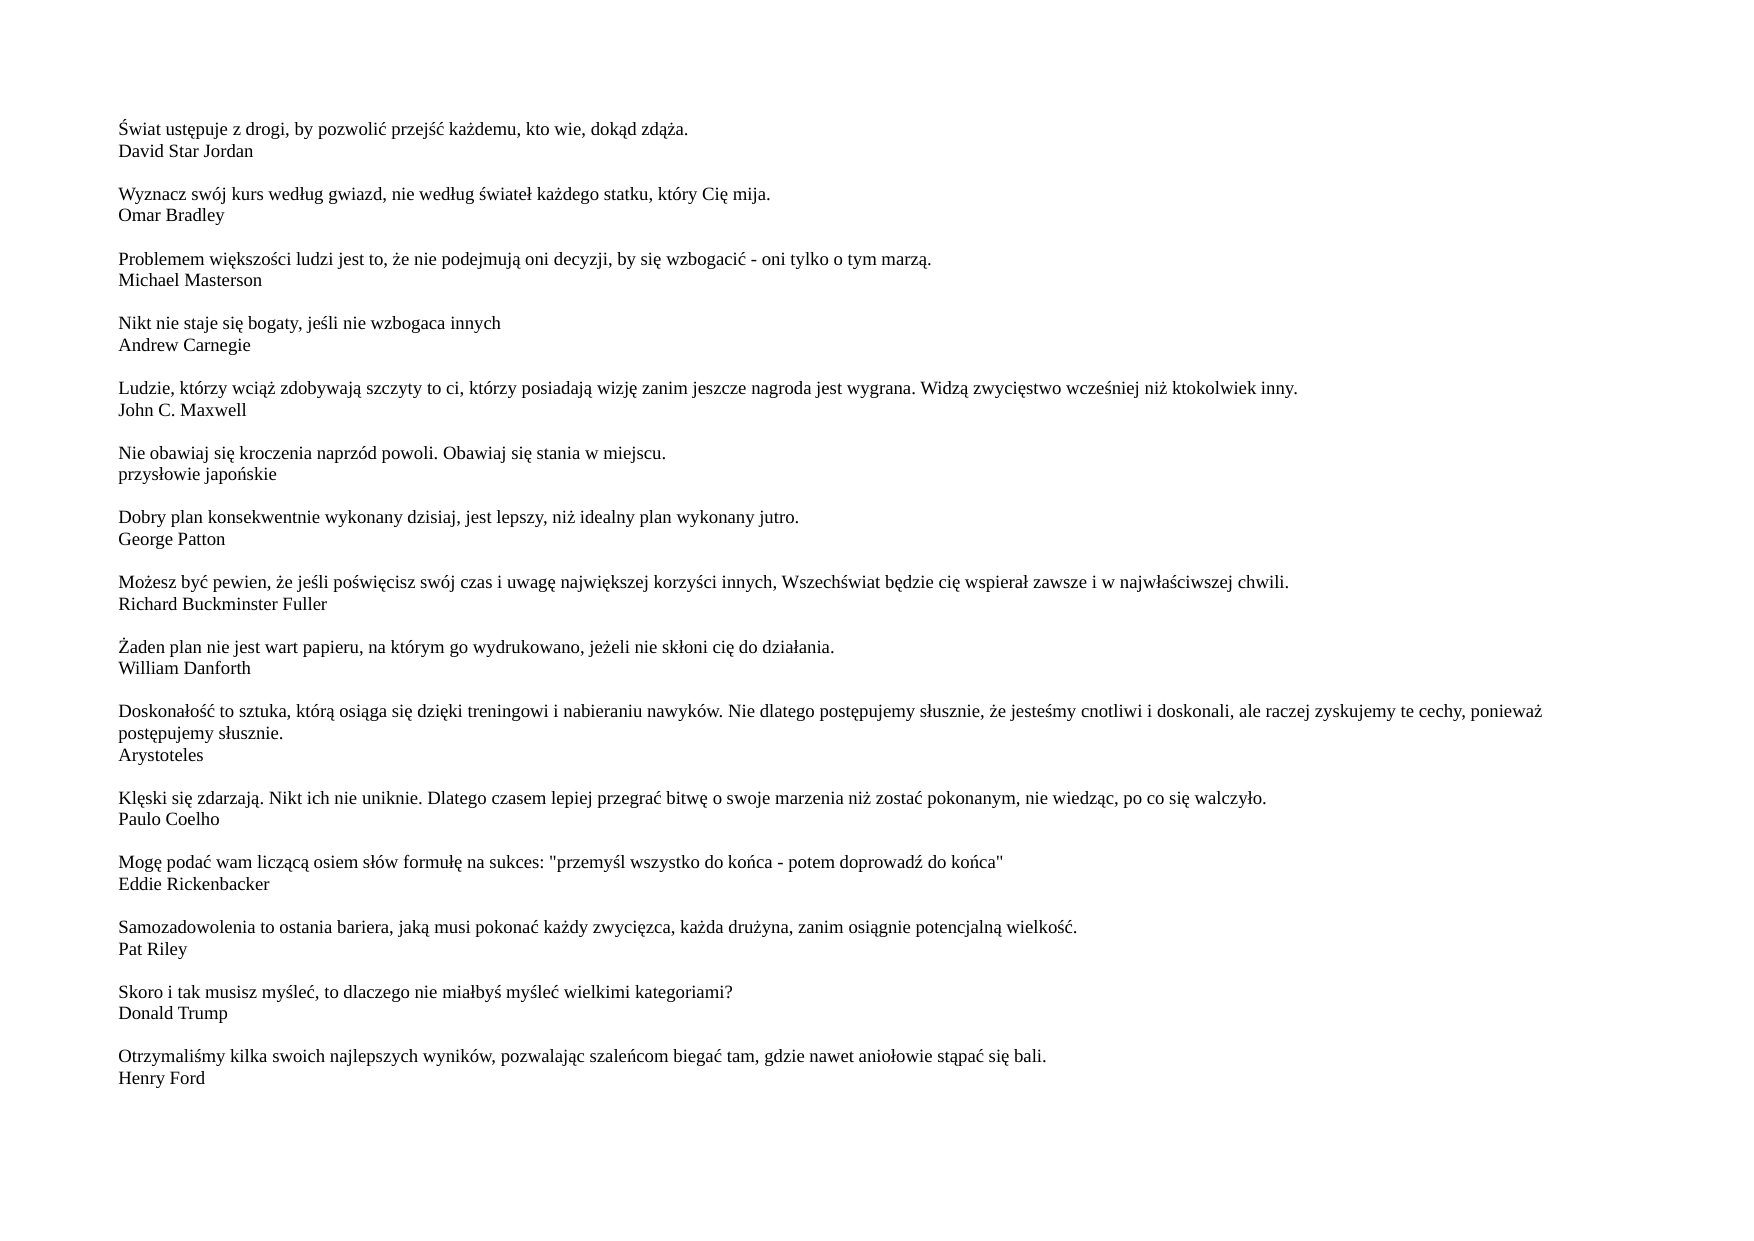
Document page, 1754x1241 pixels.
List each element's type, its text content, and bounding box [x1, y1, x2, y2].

text Ludzie, którzy wciąż zdobywają szczyty to ci, którzy posiadają wizję zanim jeszcze nagroda jest wygrana. Widzą zwycięstwo wcześniej niż ktokolwiek inny. [118, 377, 1636, 398]
text Paulo Coelho [118, 808, 1636, 830]
text Nie obawiaj się kroczenia naprzód powoli. Obawiaj się stania w miejscu. [118, 442, 1636, 463]
text Omar Bradley [118, 204, 1636, 226]
text Samozadowolenia to ostania bariera, jaką musi pokonać każdy zwycięzca, każda drużyna, zanim osiągnie potencjalną wielkość. [118, 916, 1636, 937]
text Klęski się zdarzają. Nikt ich nie uniknie. Dlatego czasem lepiej przegrać bitwę o swoje marzenia niż zostać pokonanym, nie wiedząc, po co się walczyło. [118, 787, 1636, 808]
text Wyznacz swój kurs według gwiazd, nie według świateł każdego statku, który Cię mija. [118, 183, 1636, 204]
text Arystoteles [118, 743, 1636, 765]
text George Patton [118, 528, 1636, 549]
text Doskonałość to sztuka, którą osiąga się dzięki treningowi i nabieraniu nawyków. Nie dlatego postępujemy słusznie, że jesteśmy cnotliwi i doskonali, ale raczej zyskujemy te cechy, ponieważ postępujemy słusznie. [118, 700, 1636, 743]
text Pat Riley [118, 937, 1636, 959]
text Andrew Carnegie [118, 334, 1636, 355]
text Skoro i tak musisz myśleć, to dlaczego nie miałbyś myśleć wielkimi kategoriami? [118, 981, 1636, 1002]
text John C. Maxwell [118, 398, 1636, 420]
text Świat ustępuje z drogi, by pozwolić przejść każdemu, kto wie, dokąd zdąża. [118, 118, 1636, 140]
text Richard Buckminster Fuller [118, 592, 1636, 614]
text William Danforth [118, 657, 1636, 679]
text Donald Trump [118, 1002, 1636, 1024]
text Problemem większości ludzi jest to, że nie podejmują oni decyzji, by się wzbogacić - oni tylko o tym marzą. [118, 247, 1636, 269]
text David Star Jordan [118, 140, 1636, 161]
text przysłowie japońskie [118, 463, 1636, 485]
text Dobry plan konsekwentnie wykonany dzisiaj, jest lepszy, niż idealny plan wykonany jutro. [118, 506, 1636, 528]
text Możesz być pewien, że jeśli poświęcisz swój czas i uwagę największej korzyści innych, Wszechświat będzie cię wspierał zawsze i w najwłaściwszej chwili. [118, 571, 1636, 592]
text Żaden plan nie jest wart papieru, na którym go wydrukowano, jeżeli nie skłoni cię do działania. [118, 636, 1636, 657]
text Eddie Rickenbacker [118, 873, 1636, 894]
text Nikt nie staje się bogaty, jeśli nie wzbogaca innych [118, 312, 1636, 334]
text Henry Ford [118, 1067, 1636, 1088]
text Mogę podać wam liczącą osiem słów formułę na sukces: "przemyśl wszystko do końca - potem doprowadź do końca" [118, 851, 1636, 873]
text Otrzymaliśmy kilka swoich najlepszych wyników, pozwalając szaleńcom biegać tam, gdzie nawet aniołowie stąpać się bali. [118, 1045, 1636, 1067]
text Michael Masterson [118, 269, 1636, 291]
